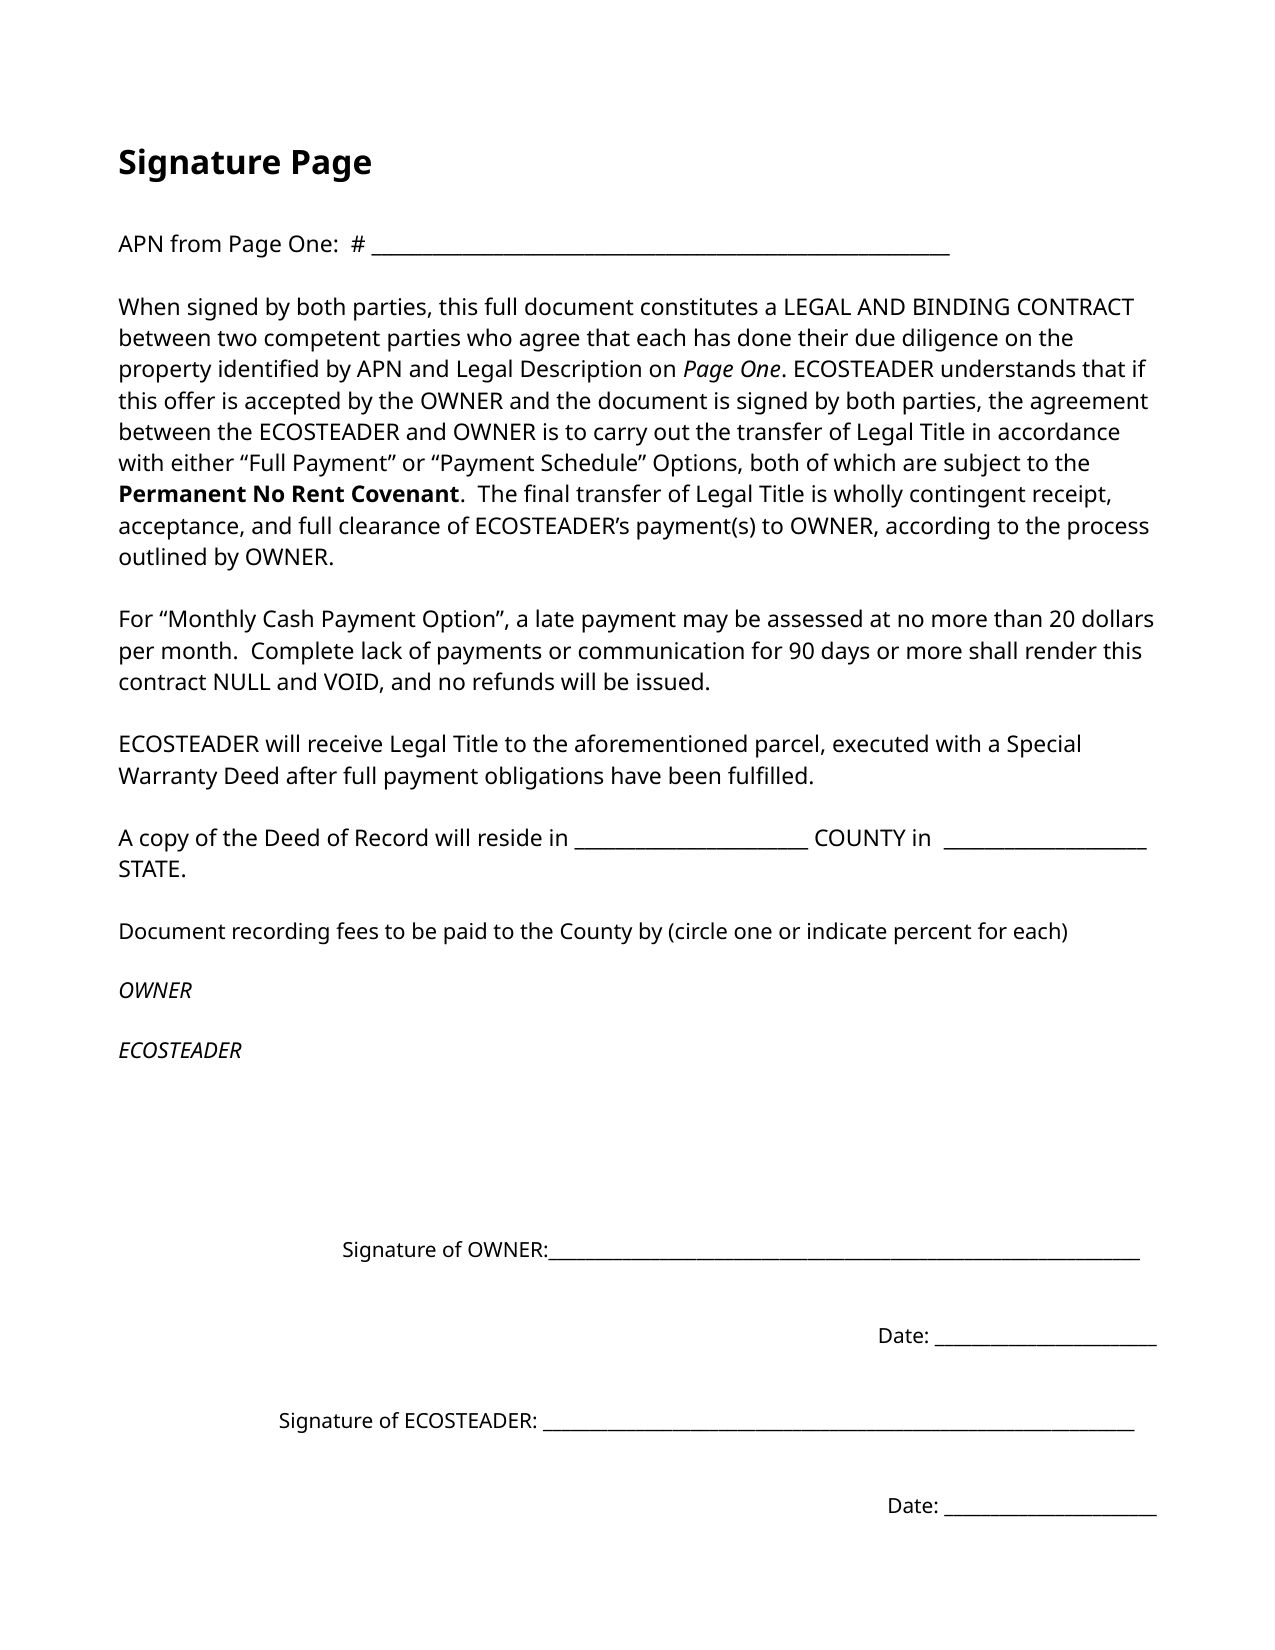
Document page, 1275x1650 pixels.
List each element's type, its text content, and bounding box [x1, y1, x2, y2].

text Date: _______________________ [118, 1491, 1157, 1520]
text OWNER [118, 976, 1157, 1005]
text A copy of the Deed of Record will reside in _______________________ COUNTY in ____________________ STATE. [118, 822, 1157, 885]
text ECOSTEADER will receive Legal Title to the aforementioned parcel, executed with a Special Warranty Deed after full payment obligations have been fulfilled. [118, 728, 1157, 791]
subtitle Signature Page [118, 139, 1157, 185]
text When signed by both parties, this full document constitutes a LEGAL AND BINDING CONTRACT between two competent parties who agree that each has done their due diligence on the property identified by APN and Legal Description on Page One. ECOSTEADER understands that if this offer is accepted by the OWNER and the document is signed by both parties, the agreement between the ECOSTEADER and OWNER is to carry out the transfer of Legal Title in accordance with either “Full Payment” or “Payment Schedule” Options, both of which are subject to the Permanent No Rent Covenant. The final transfer of Legal Title is wholly contingent receipt, acceptance, and full clearance of ECOSTEADER’s payment(s) to OWNER, according to the process outlined by OWNER. [118, 291, 1157, 572]
text Signature of OWNER:________________________________________________________________ [118, 1236, 1157, 1264]
text Signature of ECOSTEADER: ________________________________________________________________ [118, 1406, 1157, 1434]
text APN from Page One: # _________________________________________________________ [118, 228, 1157, 260]
text Date: ________________________ [118, 1321, 1157, 1349]
text For “Monthly Cash Payment Option”, a late payment may be assessed at no more than 20 dollars per month. Complete lack of payments or communication for 90 days or more shall render this contract NULL and VOID, and no refunds will be issued. [118, 603, 1157, 697]
text ECOSTEADER [118, 1035, 1157, 1065]
text Document recording fees to be paid to the County by (circle one or indicate percent for each) [118, 916, 1157, 946]
